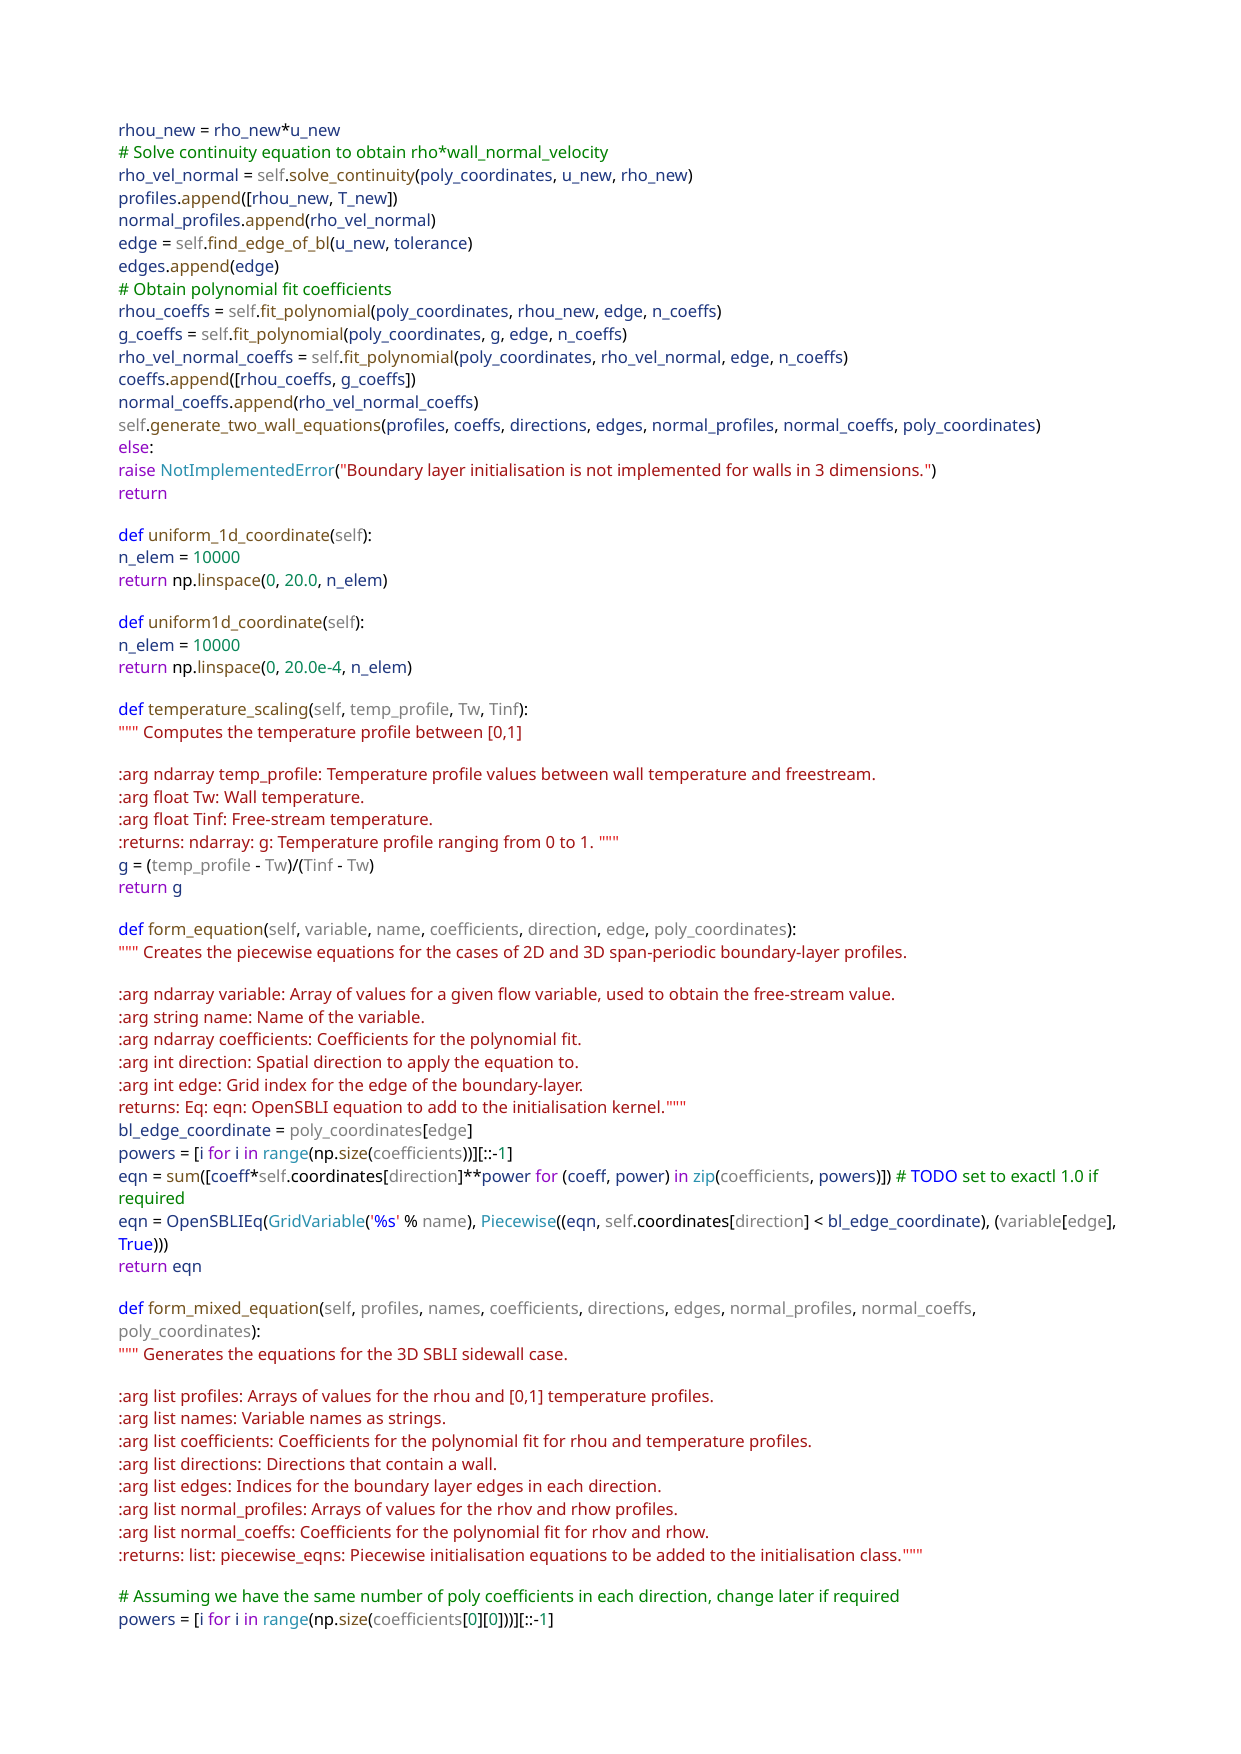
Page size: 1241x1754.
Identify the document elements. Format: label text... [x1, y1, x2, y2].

text :returns: list: piecewise_eqns: Piecewise initialisation equations to be added to the initialisation class.""" [118, 1543, 1122, 1566]
text # Assuming we have the same number of poly coefficients in each direction, change later if required [118, 1585, 1122, 1608]
text def temperature_scaling(self, temp_profile, Tw, Tinf): [118, 698, 1122, 721]
text n_elem = 10000 [118, 633, 1122, 656]
text g_coeffs = self.fit_polynomial(poly_coordinates, g, edge, n_coeffs) [118, 322, 1122, 345]
text edge = self.find_edge_of_bl(u_new, tolerance) [118, 232, 1122, 254]
text def form_mixed_equation(self, profiles, names, coefficients, directions, edges, normal_profiles, normal_coeffs, poly_coordinates): [118, 1297, 1122, 1342]
text def uniform_1d_coordinate(self): [118, 523, 1122, 546]
text profiles.append([rhou_new, T_new]) [118, 186, 1122, 209]
text else: [118, 436, 1122, 459]
text edges.append(edge) [118, 254, 1122, 277]
text return g [118, 876, 1122, 899]
text return [118, 481, 1122, 504]
text :returns: ndarray: g: Temperature profile ranging from 0 to 1. """ [118, 831, 1122, 853]
text self.generate_two_wall_equations(profiles, coeffs, directions, edges, normal_profiles, normal_coeffs, poly_coordinates) [118, 413, 1122, 436]
text coeffs.append([rhou_coeffs, g_coeffs]) [118, 368, 1122, 391]
text # Solve continuity equation to obtain rho*wall_normal_velocity [118, 141, 1122, 163]
text return eqn [118, 1255, 1122, 1278]
text """ Computes the temperature profile between [0,1] [118, 721, 1122, 743]
text g = (temp_profile - Tw)/(Tinf - Tw) [118, 853, 1122, 876]
text :arg int direction: Spatial direction to apply the equation to. [118, 1051, 1122, 1073]
text def form_equation(self, variable, name, coefficients, direction, edge, poly_coordinates): [118, 918, 1122, 941]
text :arg list normal_profiles: Arrays of values for the rhov and rhow profiles. [118, 1498, 1122, 1520]
text returns: Eq: eqn: OpenSBLI equation to add to the initialisation kernel.""" [118, 1096, 1122, 1119]
text :arg ndarray variable: Array of values for a given flow variable, used to obtain the free-stream value. [118, 982, 1122, 1005]
text powers = [i for i in range(np.size(coefficients))][::-1] [118, 1141, 1122, 1164]
text """ Generates the equations for the 3D SBLI sidewall case. [118, 1342, 1122, 1365]
text eqn = OpenSBLIEq(GridVariable('%s' % name), Piecewise((eqn, self.coordinates[direction] < bl_edge_coordinate), (variable[edge], True))) [118, 1209, 1122, 1255]
text """ Creates the piecewise equations for the cases of 2D and 3D span-periodic boundary-layer profiles. [118, 941, 1122, 963]
text :arg list coefficients: Coefficients for the polynomial fit for rhou and temperature profiles. [118, 1429, 1122, 1452]
text :arg list profiles: Arrays of values for the rhou and [0,1] temperature profiles. [118, 1384, 1122, 1407]
text bl_edge_coordinate = poly_coordinates[edge] [118, 1119, 1122, 1141]
text :arg ndarray coefficients: Coefficients for the polynomial fit. [118, 1028, 1122, 1051]
text return np.linspace(0, 20.0, n_elem) [118, 569, 1122, 591]
text eqn = sum([coeff*self.coordinates[direction]**power for (coeff, power) in zip(coefficients, powers)]) # TODO set to exactl 1.0 if required [118, 1164, 1122, 1209]
text normal_coeffs.append(rho_vel_normal_coeffs) [118, 391, 1122, 413]
text normal_profiles.append(rho_vel_normal) [118, 209, 1122, 232]
text # Obtain polynomial fit coefficients [118, 277, 1122, 300]
text :arg list normal_coeffs: Coefficients for the polynomial fit for rhov and rhow. [118, 1520, 1122, 1543]
text :arg string name: Name of the variable. [118, 1005, 1122, 1028]
text n_elem = 10000 [118, 546, 1122, 569]
text :arg float Tinf: Free-stream temperature. [118, 808, 1122, 831]
text :arg float Tw: Wall temperature. [118, 785, 1122, 808]
text :arg ndarray temp_profile: Temperature profile values between wall temperature and freestream. [118, 762, 1122, 785]
text :arg list edges: Indices for the boundary layer edges in each direction. [118, 1475, 1122, 1498]
text rhou_new = rho_new*u_new [118, 118, 1122, 141]
text :arg list directions: Directions that contain a wall. [118, 1452, 1122, 1475]
text rhou_coeffs = self.fit_polynomial(poly_coordinates, rhou_new, edge, n_coeffs) [118, 300, 1122, 322]
text def uniform1d_coordinate(self): [118, 611, 1122, 633]
text :arg int edge: Grid index for the edge of the boundary-layer. [118, 1073, 1122, 1096]
text return np.linspace(0, 20.0e-4, n_elem) [118, 656, 1122, 679]
text raise NotImplementedError("Boundary layer initialisation is not implemented for walls in 3 dimensions.") [118, 459, 1122, 481]
text rho_vel_normal_coeffs = self.fit_polynomial(poly_coordinates, rho_vel_normal, edge, n_coeffs) [118, 345, 1122, 368]
text :arg list names: Variable names as strings. [118, 1407, 1122, 1429]
text powers = [i for i in range(np.size(coefficients[0][0]))][::-1] [118, 1608, 1122, 1630]
text rho_vel_normal = self.solve_continuity(poly_coordinates, u_new, rho_new) [118, 163, 1122, 186]
